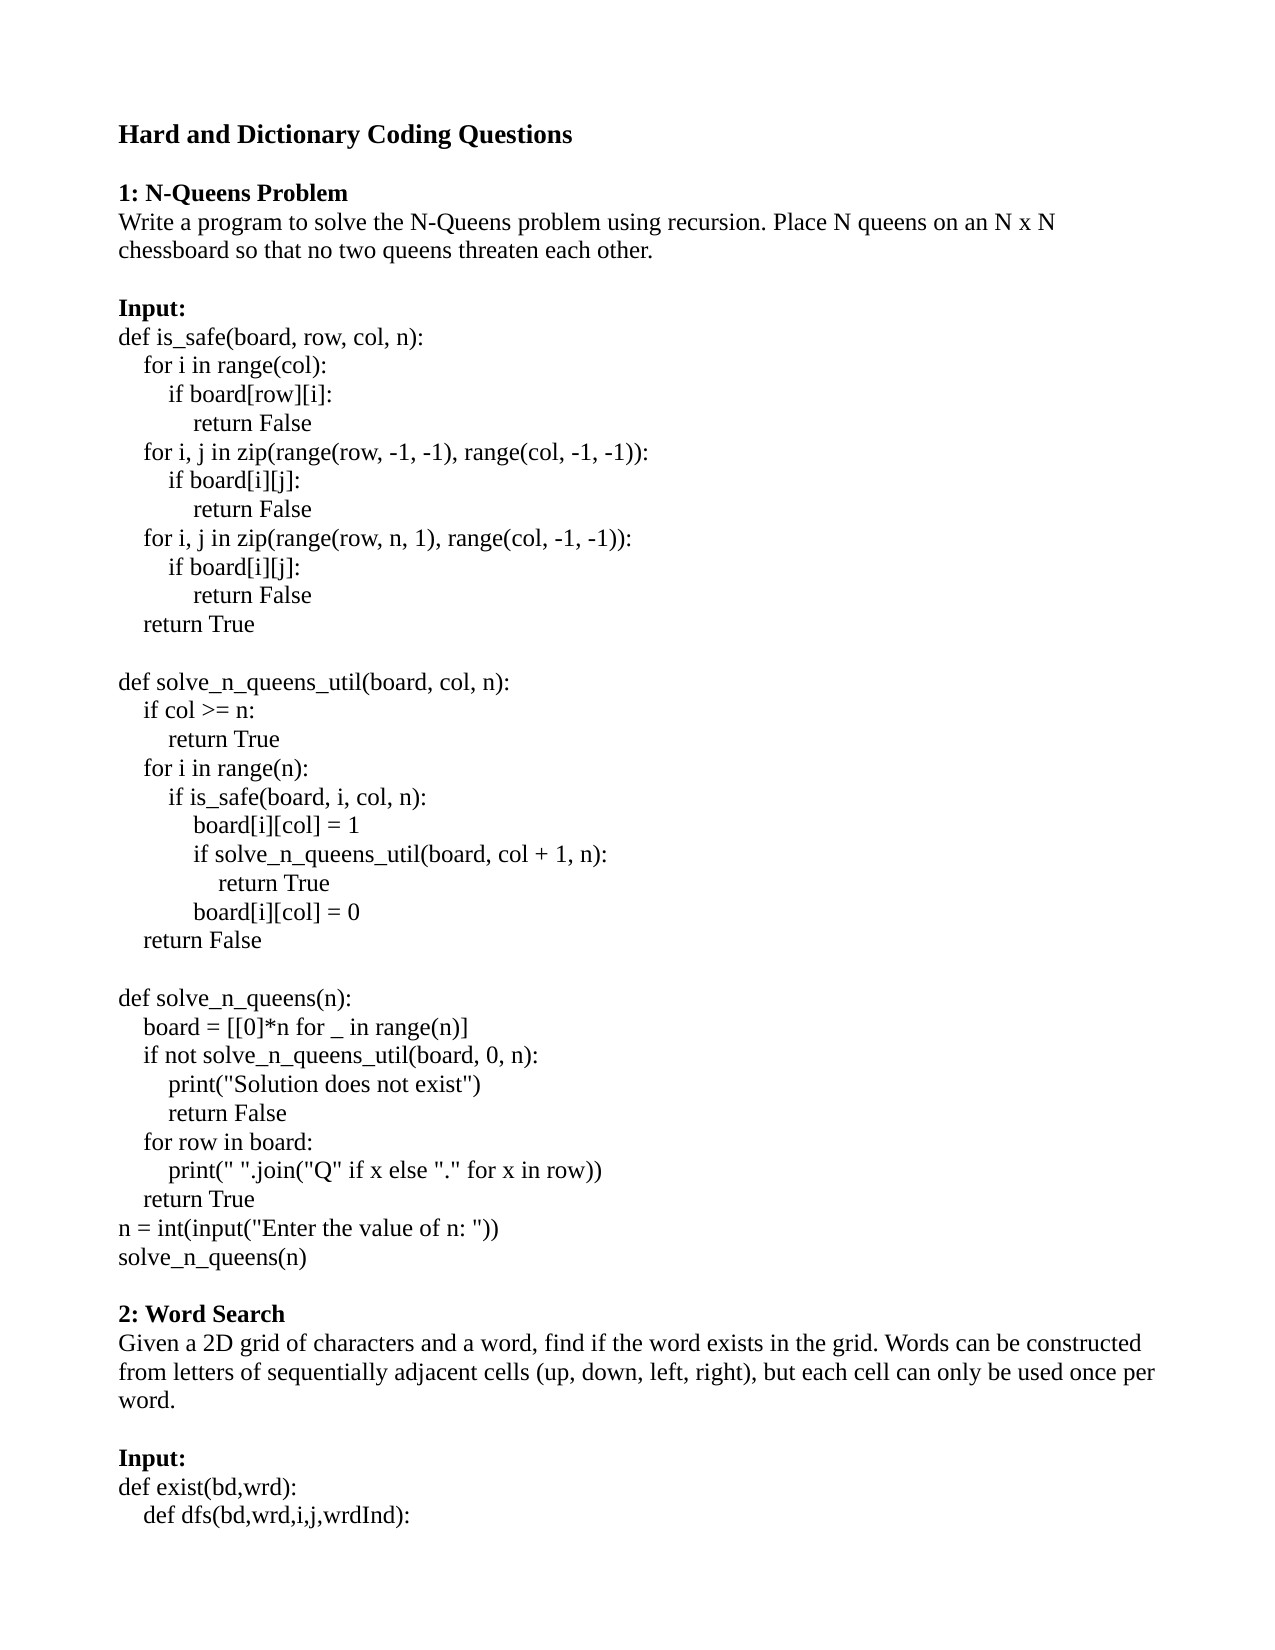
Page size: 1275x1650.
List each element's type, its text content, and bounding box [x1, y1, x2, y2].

text def solve_n_queens_util(board, col, n): [118, 667, 1157, 696]
text return True [118, 868, 1157, 897]
text Hard and Dictionary Coding Questions 1: N-Queens Problem Write a program to solve the N-Queens problem using recursion. Place N queens on an N x N chessboard so that no two queens threaten each other. Input: def is_safe(board, row, col, n): [118, 118, 1157, 351]
text return False [118, 1098, 1157, 1127]
text board = [[0]*n for _ in range(n)] [118, 1012, 1157, 1041]
text if col >= n: [118, 696, 1157, 724]
text if not solve_n_queens_util(board, 0, n): [118, 1041, 1157, 1069]
text board[i][col] = 1 [118, 811, 1157, 839]
text return False [118, 408, 1157, 437]
text solve_n_queens(n) 2: Word Search Given a 2D grid of characters and a word, find if the word exists in the grid. Words can be constructed from letters of sequentially adjacent cells (up, down, left, right), but each cell can only be used once per word. Input: def exist(bd,wrd): [118, 1242, 1157, 1501]
text if is_safe(board, i, col, n): [118, 782, 1157, 811]
text print(" ".join("Q" if x else "." for x in row)) [118, 1156, 1157, 1184]
text return True [118, 724, 1157, 753]
text for row in board: [118, 1127, 1157, 1156]
text def dfs(bd,wrd,i,j,wrdInd): [118, 1501, 1157, 1529]
text for i in range(col): [118, 351, 1157, 379]
text for i in range(n): [118, 753, 1157, 782]
text def solve_n_queens(n): [118, 983, 1157, 1012]
text return True [118, 609, 1157, 638]
text for i, j in zip(range(row, n, 1), range(col, -1, -1)): [118, 523, 1157, 552]
text return True [118, 1184, 1157, 1213]
text print("Solution does not exist") [118, 1069, 1157, 1098]
text for i, j in zip(range(row, -1, -1), range(col, -1, -1)): [118, 437, 1157, 466]
text board[i][col] = 0 [118, 897, 1157, 926]
text return False [118, 494, 1157, 523]
text return False [118, 581, 1157, 609]
text if board[row][i]: [118, 379, 1157, 408]
text if board[i][j]: [118, 552, 1157, 581]
text if solve_n_queens_util(board, col + 1, n): [118, 839, 1157, 868]
text n = int(input("Enter the value of n: ")) [118, 1213, 1157, 1242]
text return False [118, 926, 1157, 954]
text if board[i][j]: [118, 466, 1157, 494]
